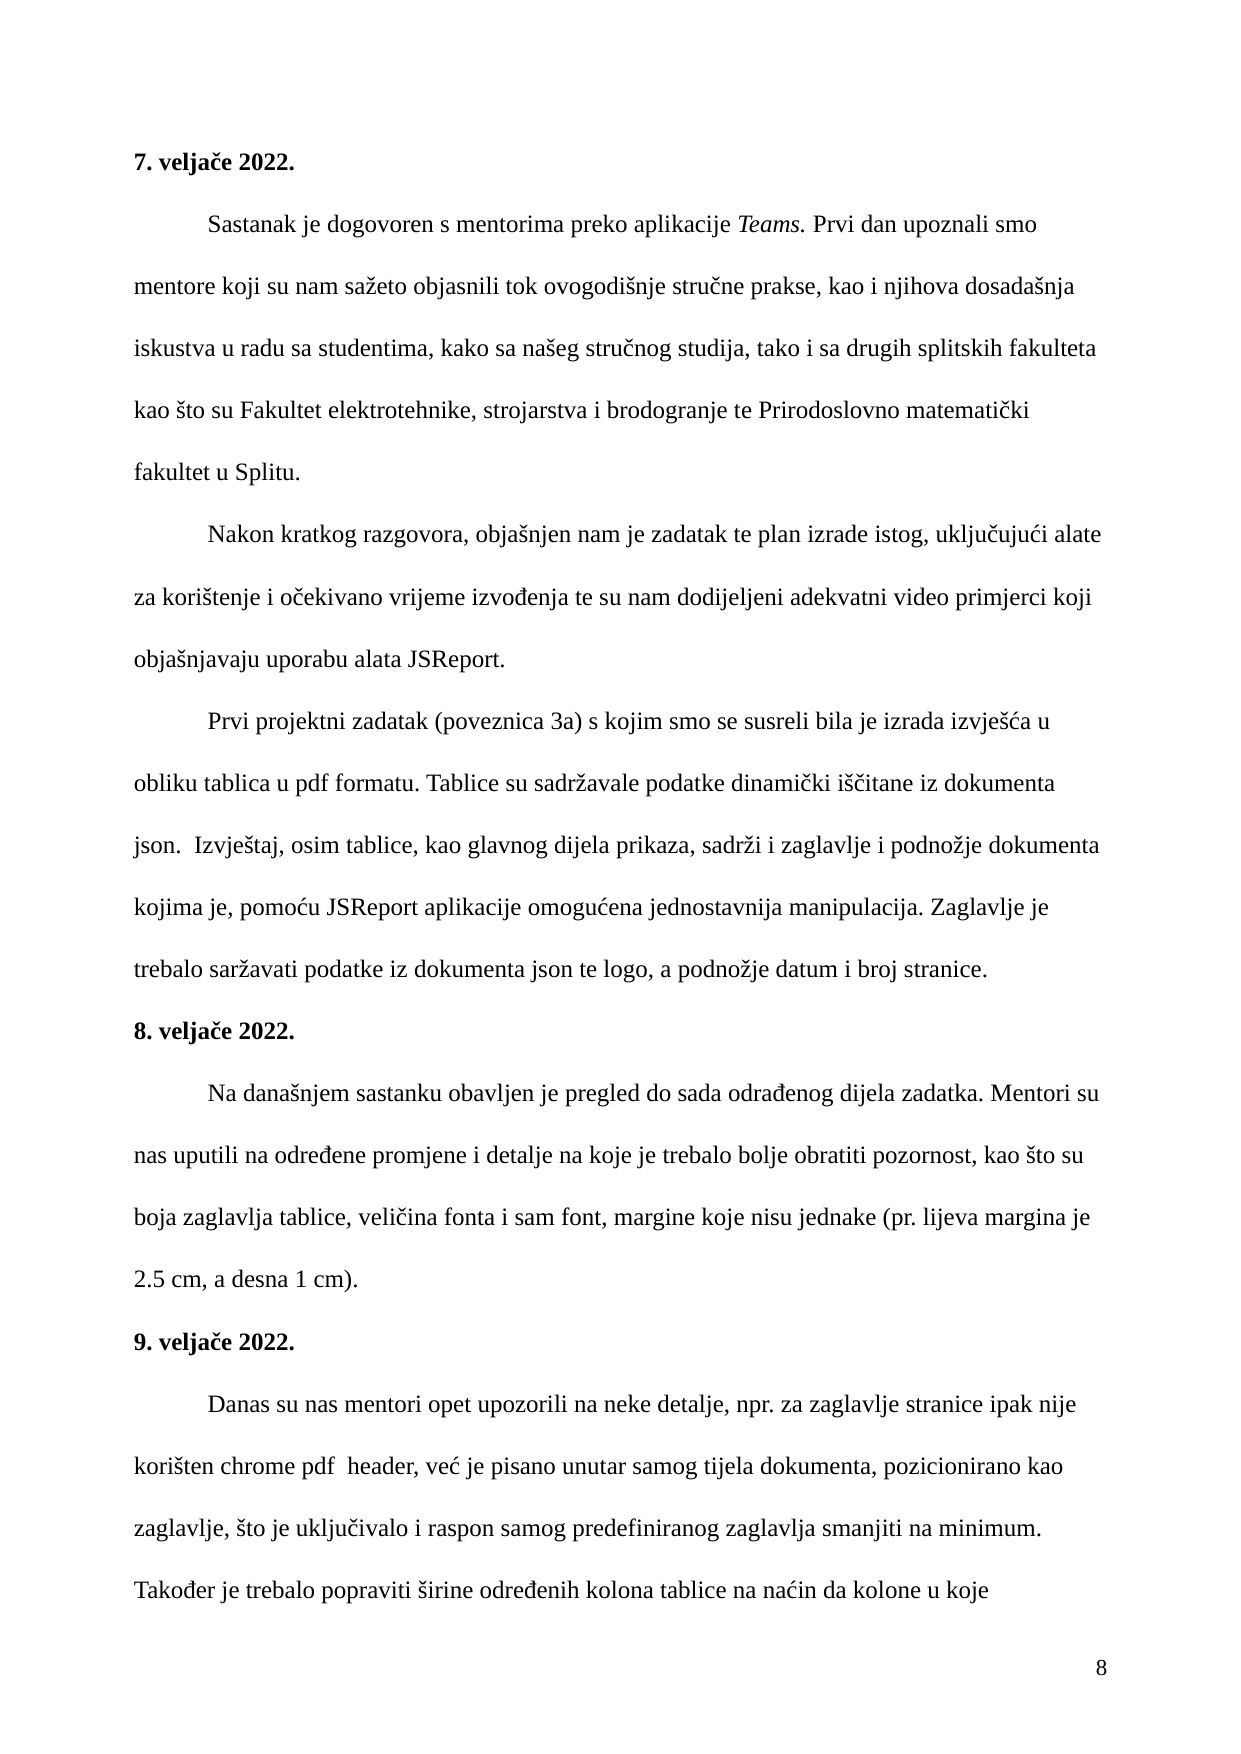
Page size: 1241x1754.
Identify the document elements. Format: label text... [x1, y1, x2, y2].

text iskustva u radu sa studentima, kako sa našeg stručnog studija, tako i sa drugih splitskih fakulteta [133, 333, 1107, 362]
text nas uputili na određene promjene i detalje na koje je trebalo bolje obratiti pozornost, kao što su [133, 1140, 1107, 1169]
text 8. veljače 2022. [133, 1016, 1107, 1045]
text za korištenje i očekivano vrijeme izvođenja te su nam dodijeljeni adekvatni video primjerci koji [133, 582, 1107, 610]
text Danas su nas mentori opet upozorili na neke detalje, npr. za zaglavlje stranice ipak nije [133, 1389, 1107, 1417]
text Također je trebalo popraviti širine određenih kolona tablice na naćin da kolone u koje [133, 1575, 1107, 1604]
text fakultet u Splitu. [133, 457, 1107, 486]
text 7. veljače 2022. [133, 147, 1107, 176]
text trebalo saržavati podatke iz dokumenta json te logo, a podnožje datum i broj stranice. [133, 954, 1107, 983]
text Sastanak je dogovoren s mentorima preko aplikacije Teams. Prvi dan upoznali smo [133, 209, 1107, 238]
text kojima je, pomoću JSReport aplikacije omogućena jednostavnija manipulacija. Zaglavlje je [133, 892, 1107, 921]
text Prvi projektni zadatak (poveznica 3a) s kojim smo se susreli bila je izrada izvješća u [133, 706, 1107, 734]
text zaglavlje, što je uključivalo i raspon samog predefiniranog zaglavlja smanjiti na minimum. [133, 1513, 1107, 1542]
text 2.5 cm, a desna 1 cm). [133, 1264, 1107, 1293]
text kao što su Fakultet elektrotehnike, strojarstva i brodogranje te Prirodoslovno matematički [133, 395, 1107, 424]
text Nakon kratkog razgovora, objašnjen nam je zadatak te plan izrade istog, uključujući alate [133, 519, 1107, 548]
text mentore koji su nam sažeto objasnili tok ovogodišnje stručne prakse, kao i njihova dosadašnja [133, 271, 1107, 300]
text 9. veljače 2022. [133, 1327, 1107, 1355]
text korišten chrome pdf header, već je pisano unutar samog tijela dokumenta, pozicionirano kao [133, 1451, 1107, 1479]
text json. Izvještaj, osim tablice, kao glavnog dijela prikaza, sadrži i zaglavlje i podnožje dokumenta [133, 830, 1107, 859]
text Na današnjem sastanku obavljen je pregled do sada odrađenog dijela zadatka. Mentori su [133, 1078, 1107, 1107]
text obliku tablica u pdf formatu. Tablice su sadržavale podatke dinamički iščitane iz dokumenta [133, 768, 1107, 797]
text objašnjavaju uporabu alata JSReport. [133, 644, 1107, 672]
text boja zaglavlja tablice, veličina fonta i sam font, margine koje nisu jednake (pr. lijeva margina je [133, 1202, 1107, 1231]
